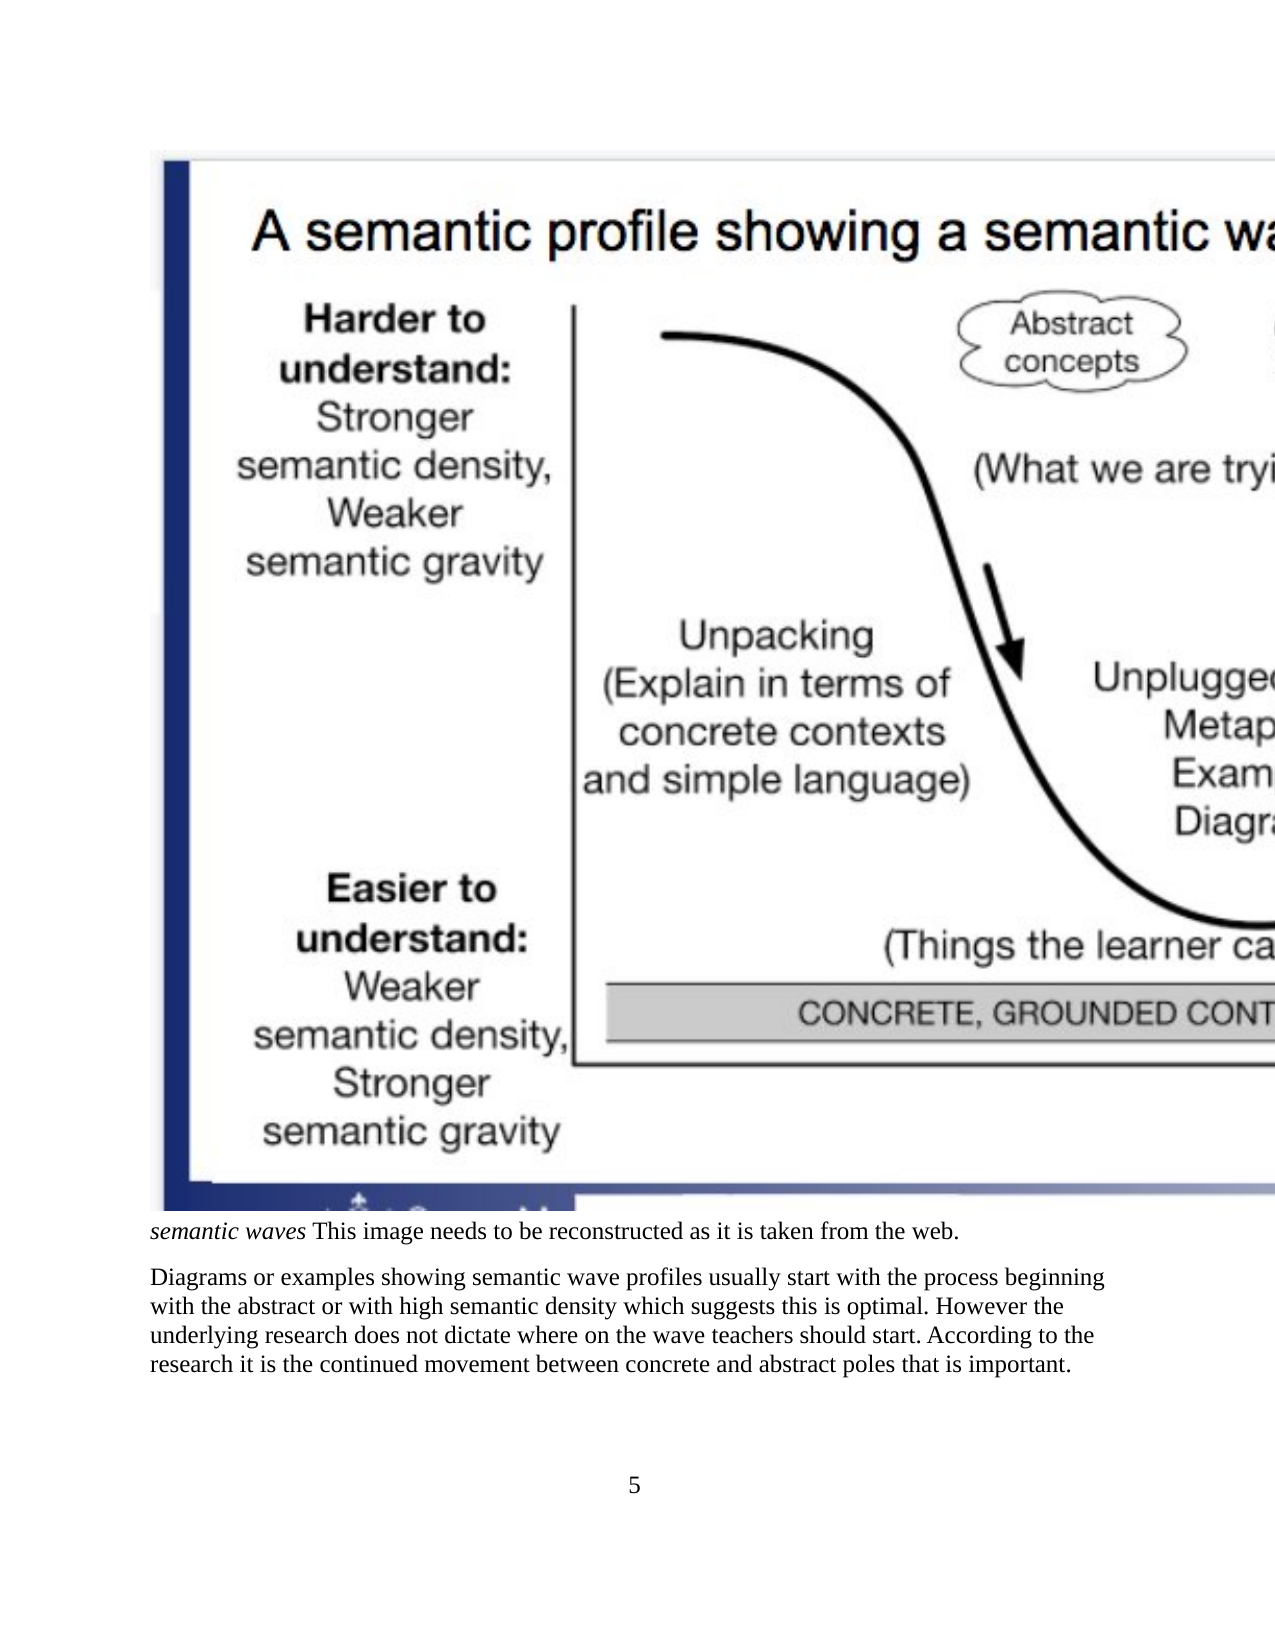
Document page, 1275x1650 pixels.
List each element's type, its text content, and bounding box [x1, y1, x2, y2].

picture [150, 150, 1275, 1211]
text semantic waves This image needs to be reconstructed as it is taken from the web. [150, 1211, 1125, 1244]
text Diagrams or examples showing semantic wave profiles usually start with the process beginning with the abstract or with high semantic density which suggests this is optimal. However the underlying research does not dictate where on the wave teachers should start. According to the research it is the continued movement between concrete and abstract poles that is important. [150, 1262, 1125, 1377]
